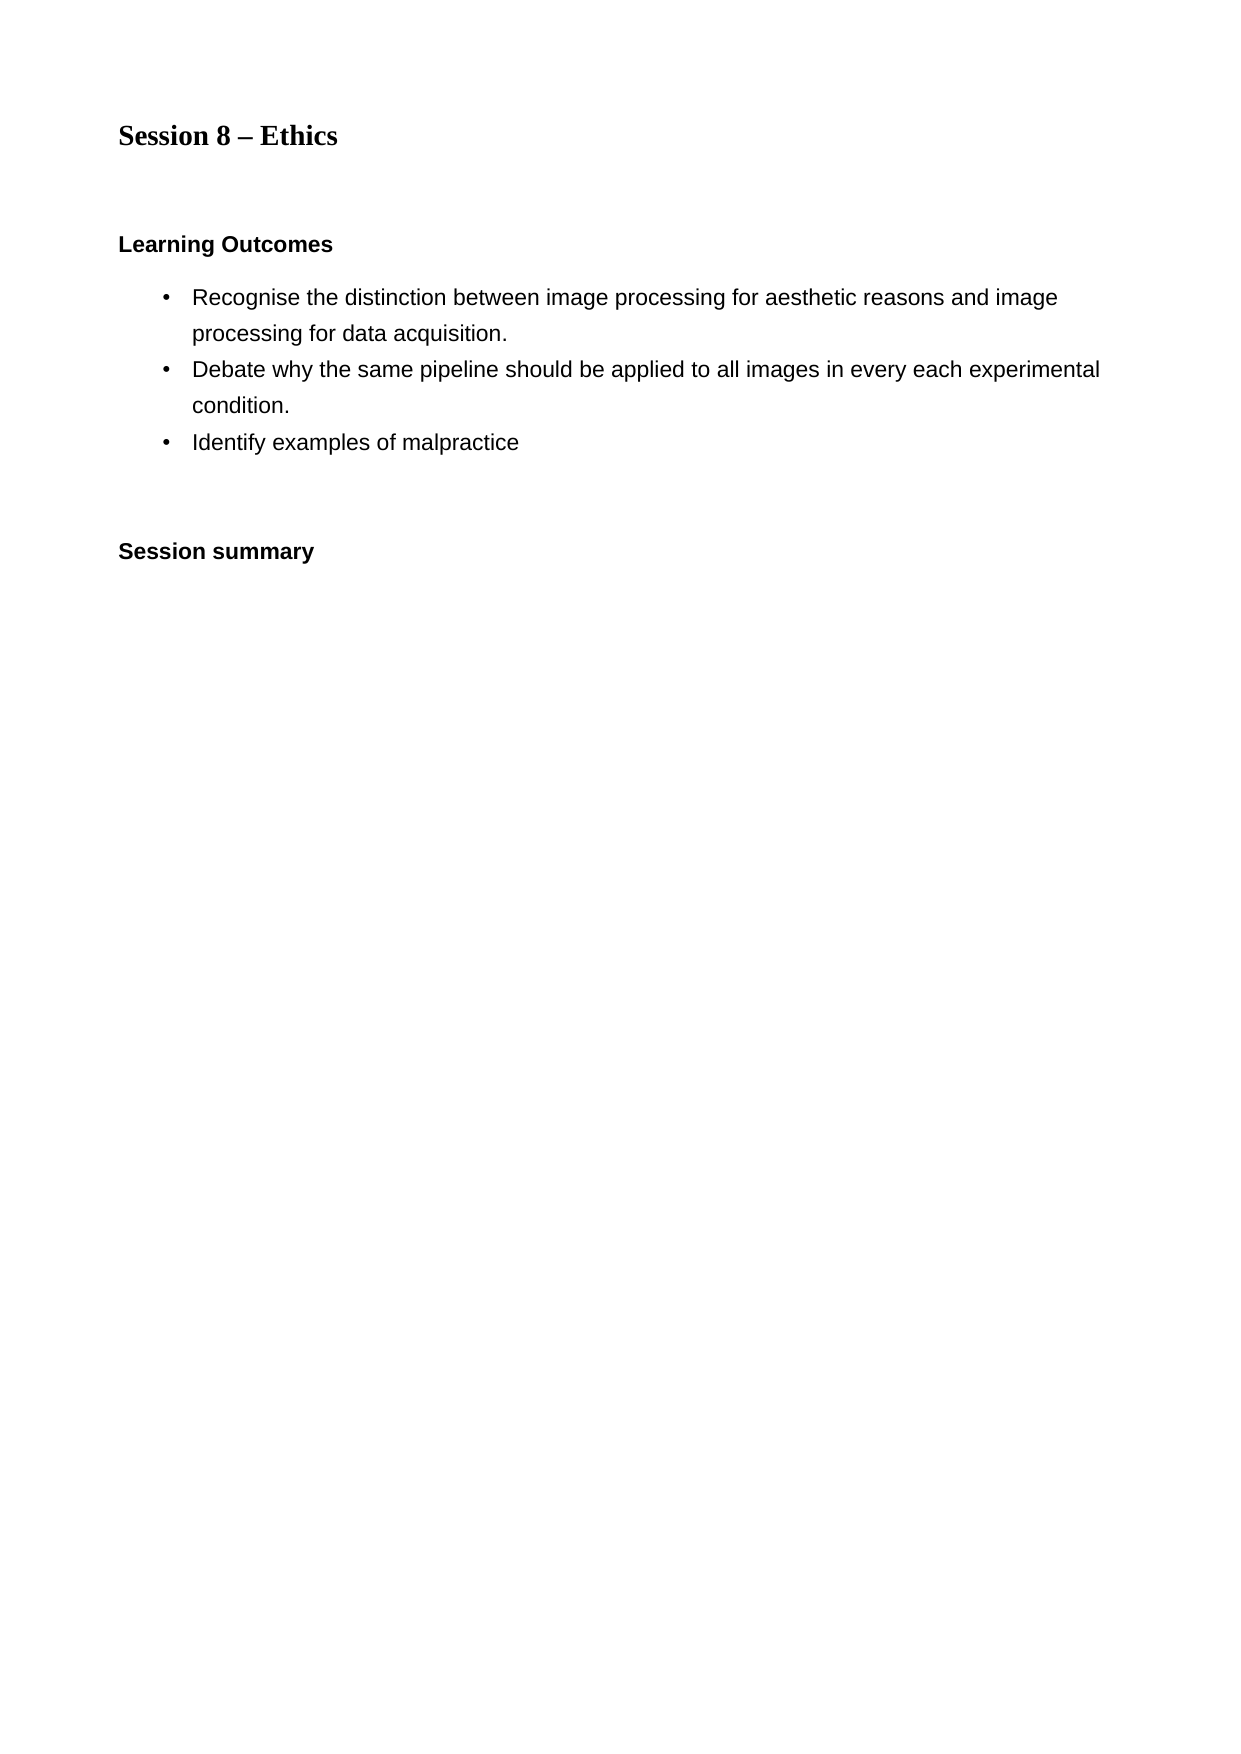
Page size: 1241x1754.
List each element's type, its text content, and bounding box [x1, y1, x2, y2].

list Identify examples of malpractice [162, 429, 1122, 455]
list Debate why the same pipeline should be applied to all images in every each experimental condition. [162, 356, 1122, 419]
text Session 8 – Ethics [118, 118, 1122, 152]
text Learning Outcomes [118, 231, 1122, 257]
text Session summary [118, 538, 1122, 564]
list Recognise the distinction between image processing for aesthetic reasons and image processing for data acquisition. [162, 283, 1122, 346]
